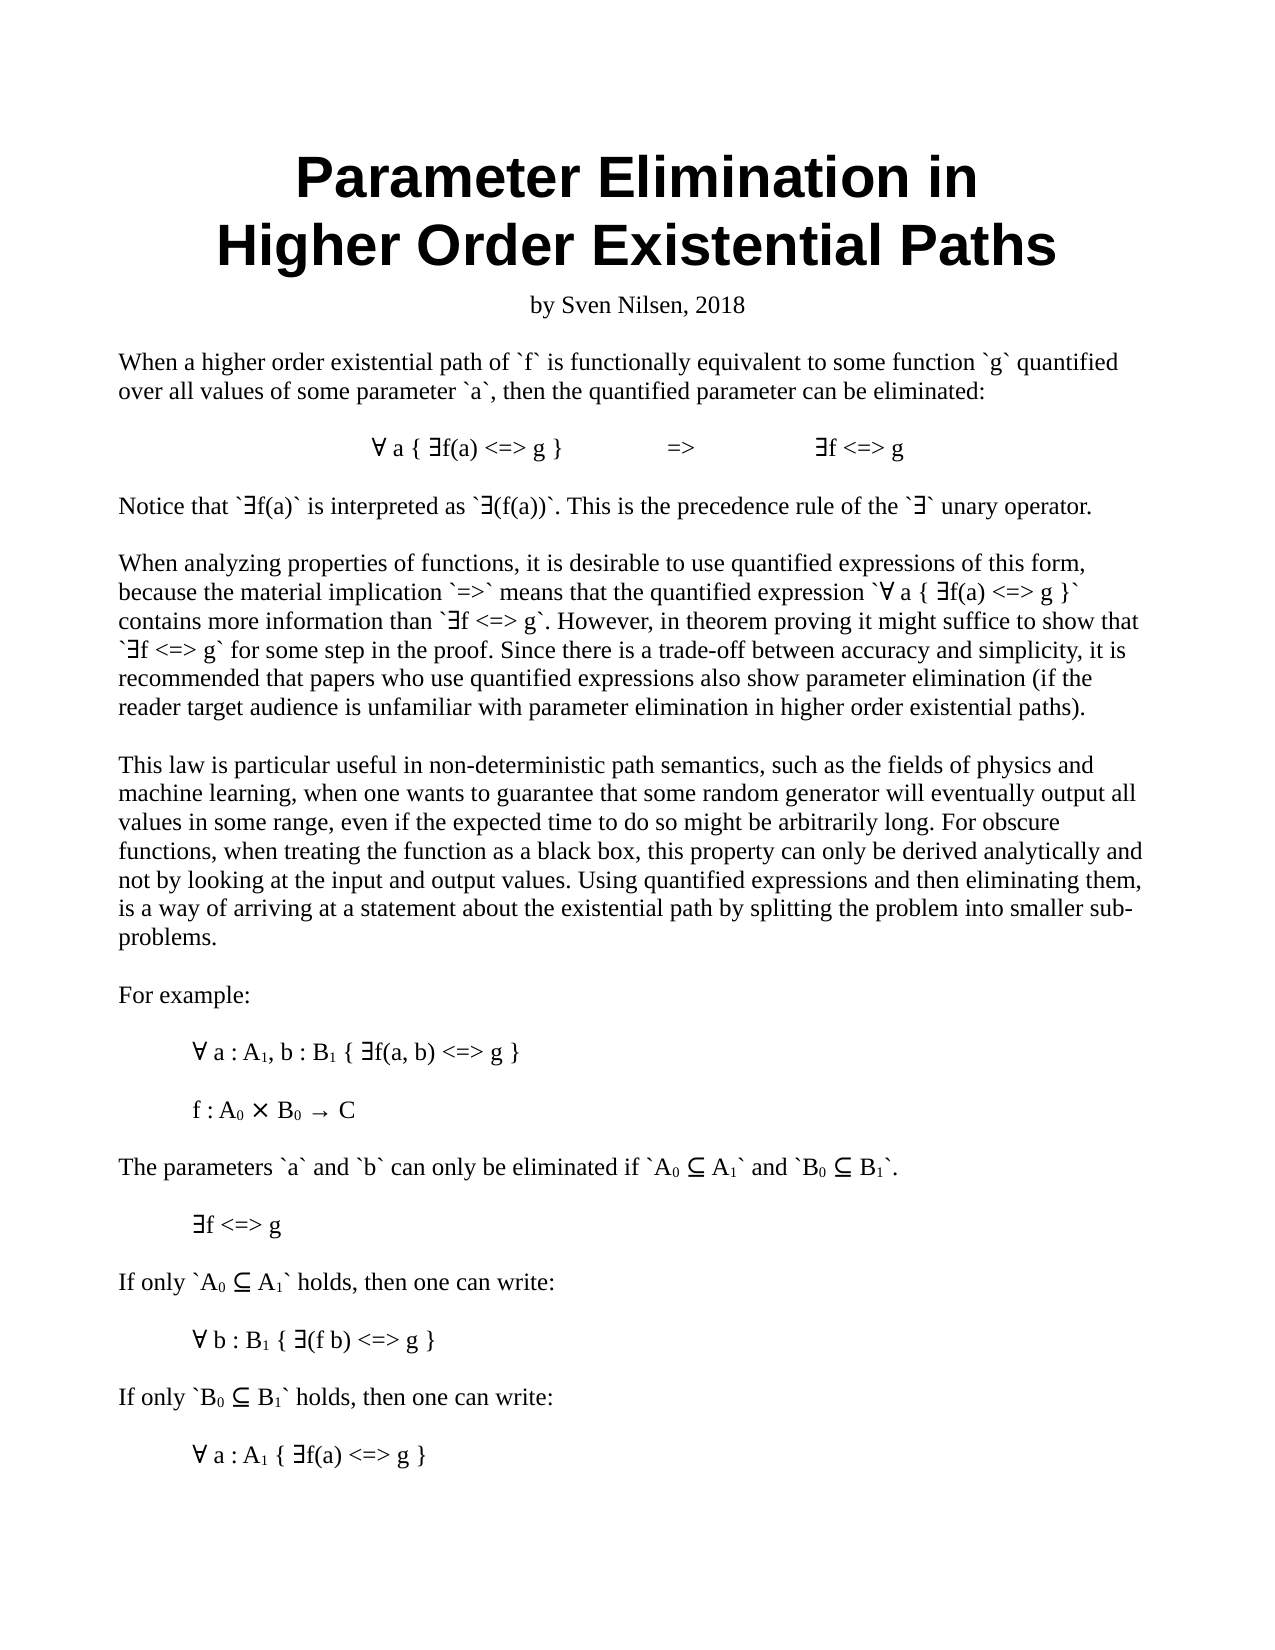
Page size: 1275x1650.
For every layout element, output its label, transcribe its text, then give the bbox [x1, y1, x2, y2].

text ∀ a { ∃f(a) <=> g } => ∃f <=> g [118, 433, 1157, 462]
text ∀ b : B1 { ∃(f b) <=> g } [118, 1325, 1157, 1353]
text For example: [118, 980, 1157, 1008]
text The parameters `a` and `b` can only be eliminated if `A0 ⊆ A1` and `B0 ⊆ B1`. [118, 1152, 1157, 1181]
text ∀ a : A1, b : B1 { ∃f(a, b) <=> g } [118, 1037, 1157, 1066]
text by Sven Nilsen, 2018 [118, 290, 1157, 318]
text When analyzing properties of functions, it is desirable to use quantified expressions of this form, because the material implication `=>` means that the quantified expression `∀ a { ∃f(a) <=> g }` contains more information than `∃f <=> g`. However, in theorem proving it might suffice to show that `∃f <=> g` for some step in the proof. Since there is a trade-off between accuracy and simplicity, it is recommended that papers who use quantified expressions also show parameter elimination (if the reader target audience is unfamiliar with parameter elimination in higher order existential paths). [118, 548, 1157, 721]
text ∀ a : A1 { ∃f(a) <=> g } [118, 1440, 1157, 1468]
text When a higher order existential path of `f` is functionally equivalent to some function `g` quantified over all values of some parameter `a`, then the quantified parameter can be eliminated: [118, 347, 1157, 405]
text f : A0 ⨯ B0 → C [118, 1095, 1157, 1123]
title Parameter Elimination in Higher Order Existential Paths [118, 143, 1157, 277]
text If only `B0 ⊆ B1` holds, then one can write: [118, 1382, 1157, 1411]
text This law is particular useful in non-deterministic path semantics, such as the fields of physics and machine learning, when one wants to guarantee that some random generator will eventually output all values in some range, even if the expected time to do so might be arbitrarily long. For obscure functions, when treating the function as a black box, this property can only be derived analytically and not by looking at the input and output values. Using quantified expressions and then eliminating them, is a way of arriving at a statement about the existential path by splitting the problem into smaller sub-problems. [118, 750, 1157, 951]
text Notice that `∃f(a)` is interpreted as `∃(f(a))`. This is the precedence rule of the `∃` unary operator. [118, 491, 1157, 520]
text If only `A0 ⊆ A1` holds, then one can write: [118, 1267, 1157, 1296]
text ∃f <=> g [118, 1210, 1157, 1238]
